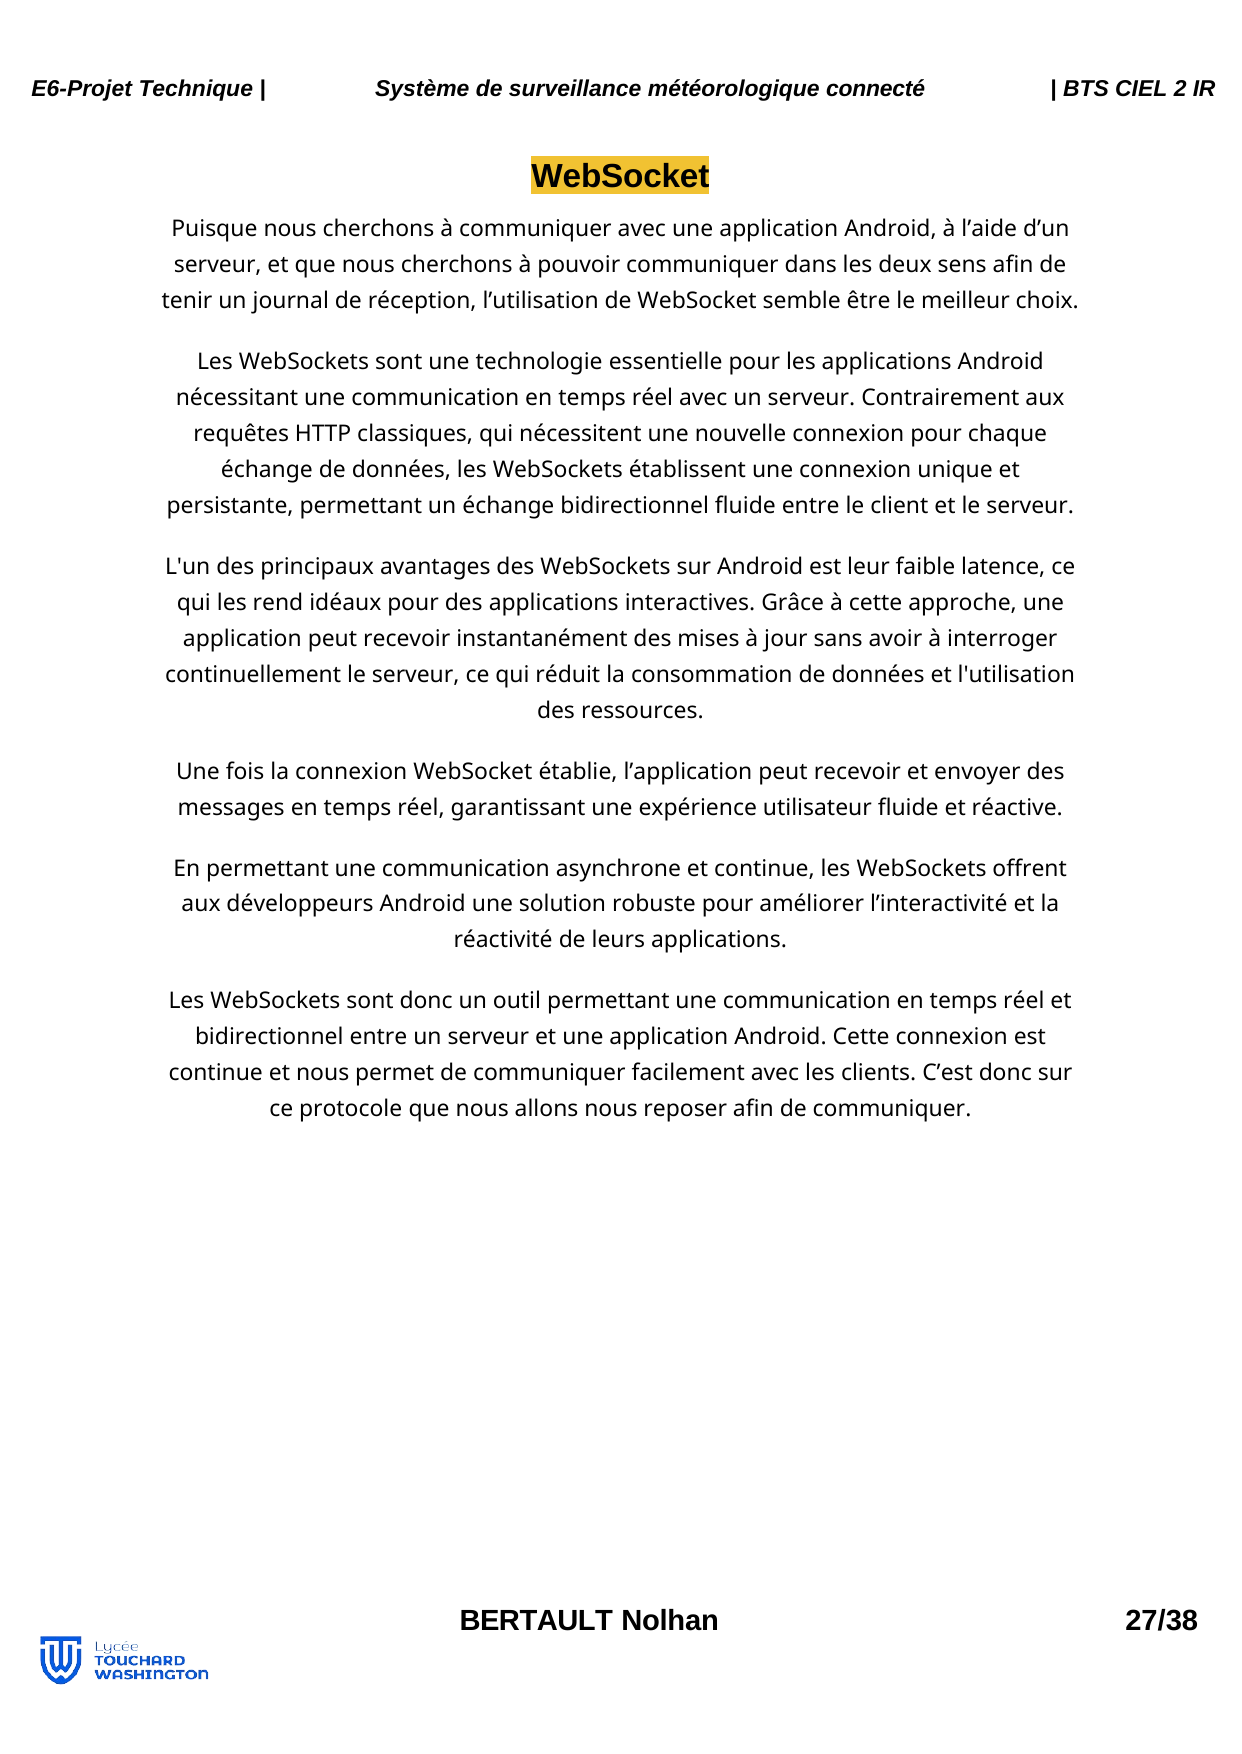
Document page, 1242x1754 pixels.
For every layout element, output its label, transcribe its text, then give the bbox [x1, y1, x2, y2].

text Une fois la connexion WebSocket établie, l’application peut recevoir et envoyer des messages en temps réel, garantissant une expérience utilisateur fluide et réactive. [151, 754, 1090, 822]
text L'un des principaux avantages des WebSockets sur Android est leur faible latence, ce qui les rend idéaux pour des applications interactives. Grâce à cette approche, une application peut recevoir instantanément des mises à jour sans avoir à interroger continuellement le serveur, ce qui réduit la consommation de données et l'utilisation des ressources. [160, 550, 1080, 725]
text Les WebSockets sont donc un outil permettant une communication en temps réel et bidirectionnel entre un serveur et une application Android. Cette connexion est continue et nous permet de communiquer facilement avec les clients. C’est donc sur ce protocole que nous allons nous reposer afin de communiquer. [164, 984, 1077, 1123]
text En permettant une communication asynchrone et continue, les WebSockets offrent aux développeurs Android une solution robuste pour améliorer l’interactivité et la réactivité de leurs applications. [169, 851, 1071, 954]
text Puisque nous cherchons à communiquer avec une application Android, à l’aide d’un serveur, et que nous cherchons à pouvoir communiquer dans les deux sens afin de tenir un journal de réception, l’utilisation de WebSocket semble être le meilleur choix. [151, 212, 1089, 316]
picture [0, 1598, 249, 1722]
subtitle WebSocket [0, 156, 1240, 194]
text Les WebSockets sont une technologie essentielle pour les applications Android nécessitant une communication en temps réel avec un serveur. Contrairement aux requêtes HTTP classiques, qui nécessitent une nouvelle connexion pour chaque échange de données, les WebSockets établissent une connexion unique et persistante, permettant un échange bidirectionnel fluide entre le client et le serveur. [157, 345, 1083, 520]
